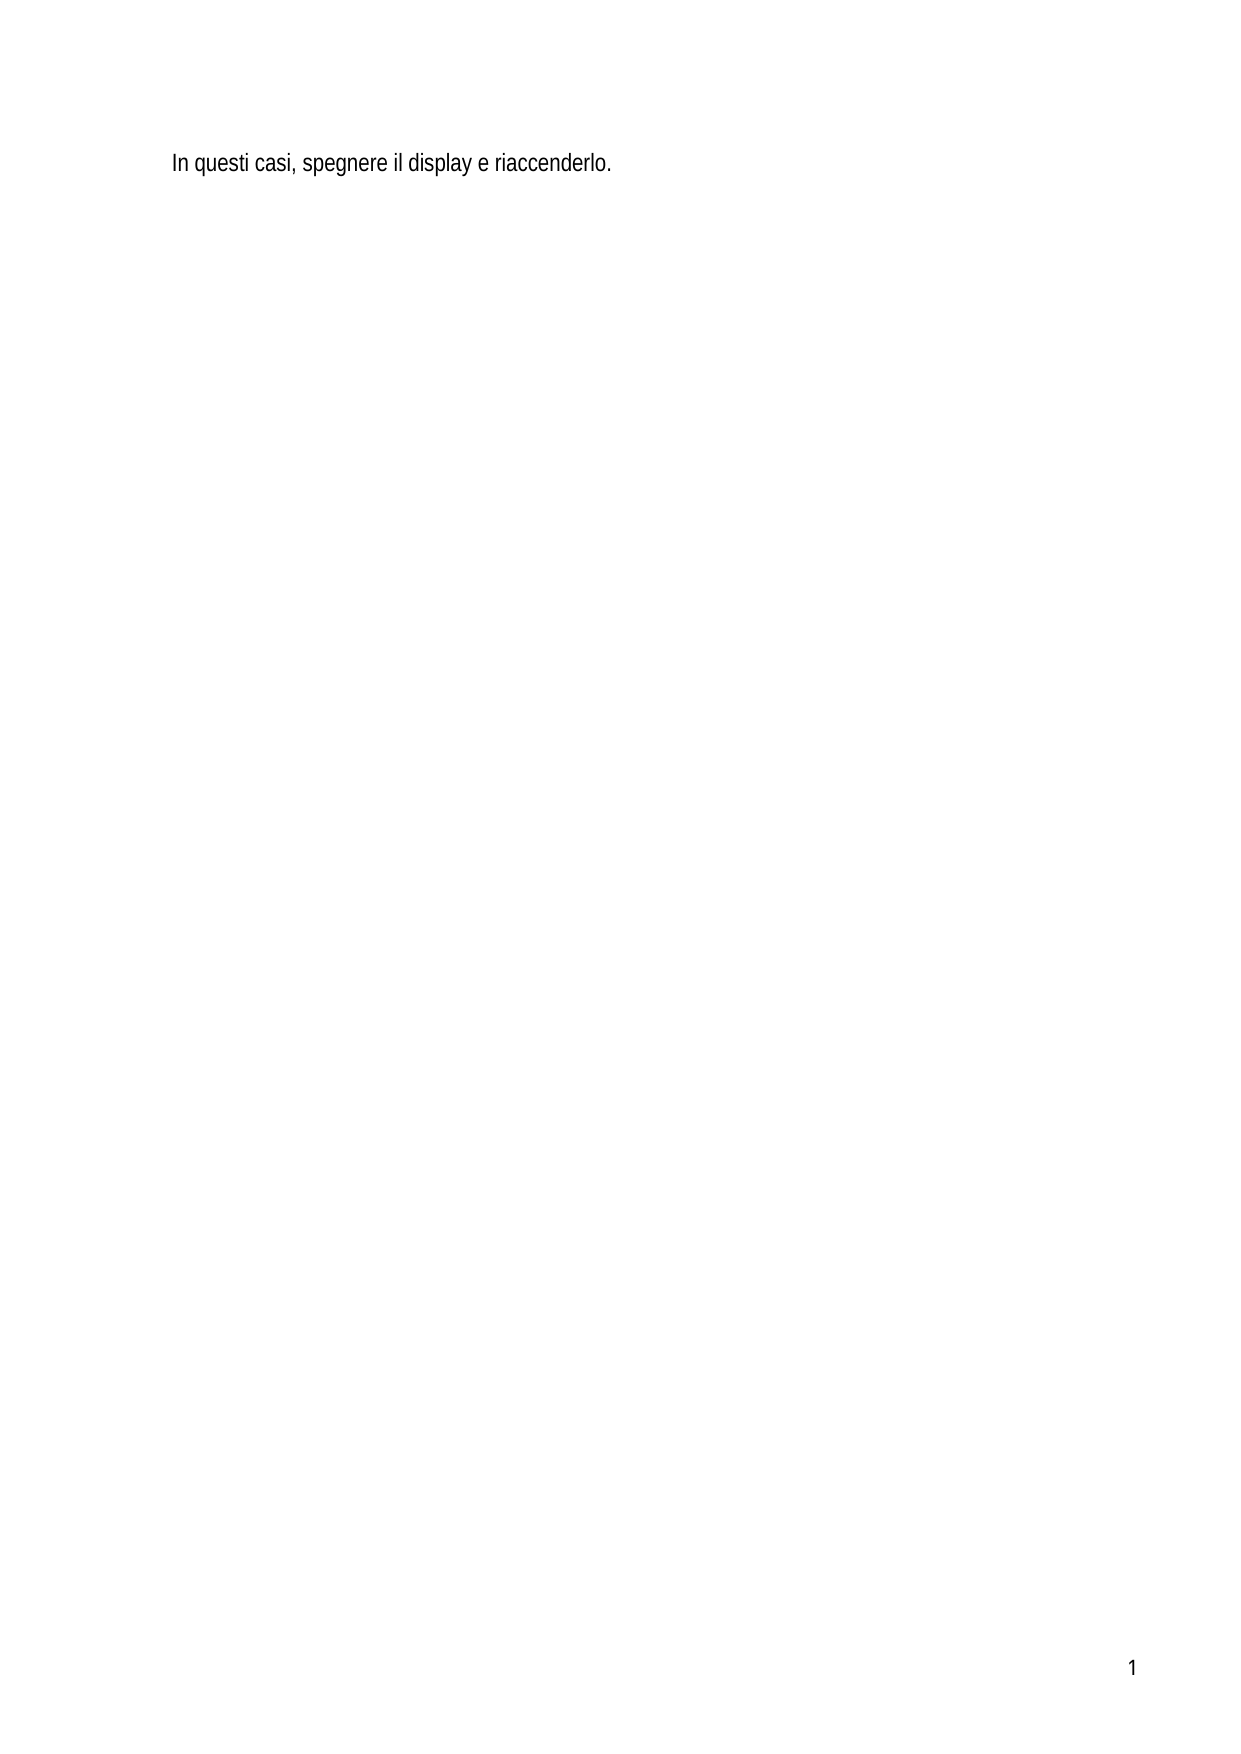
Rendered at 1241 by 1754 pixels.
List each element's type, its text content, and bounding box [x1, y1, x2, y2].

text In questi casi, spegnere il display e riaccenderlo. [172, 148, 1125, 176]
